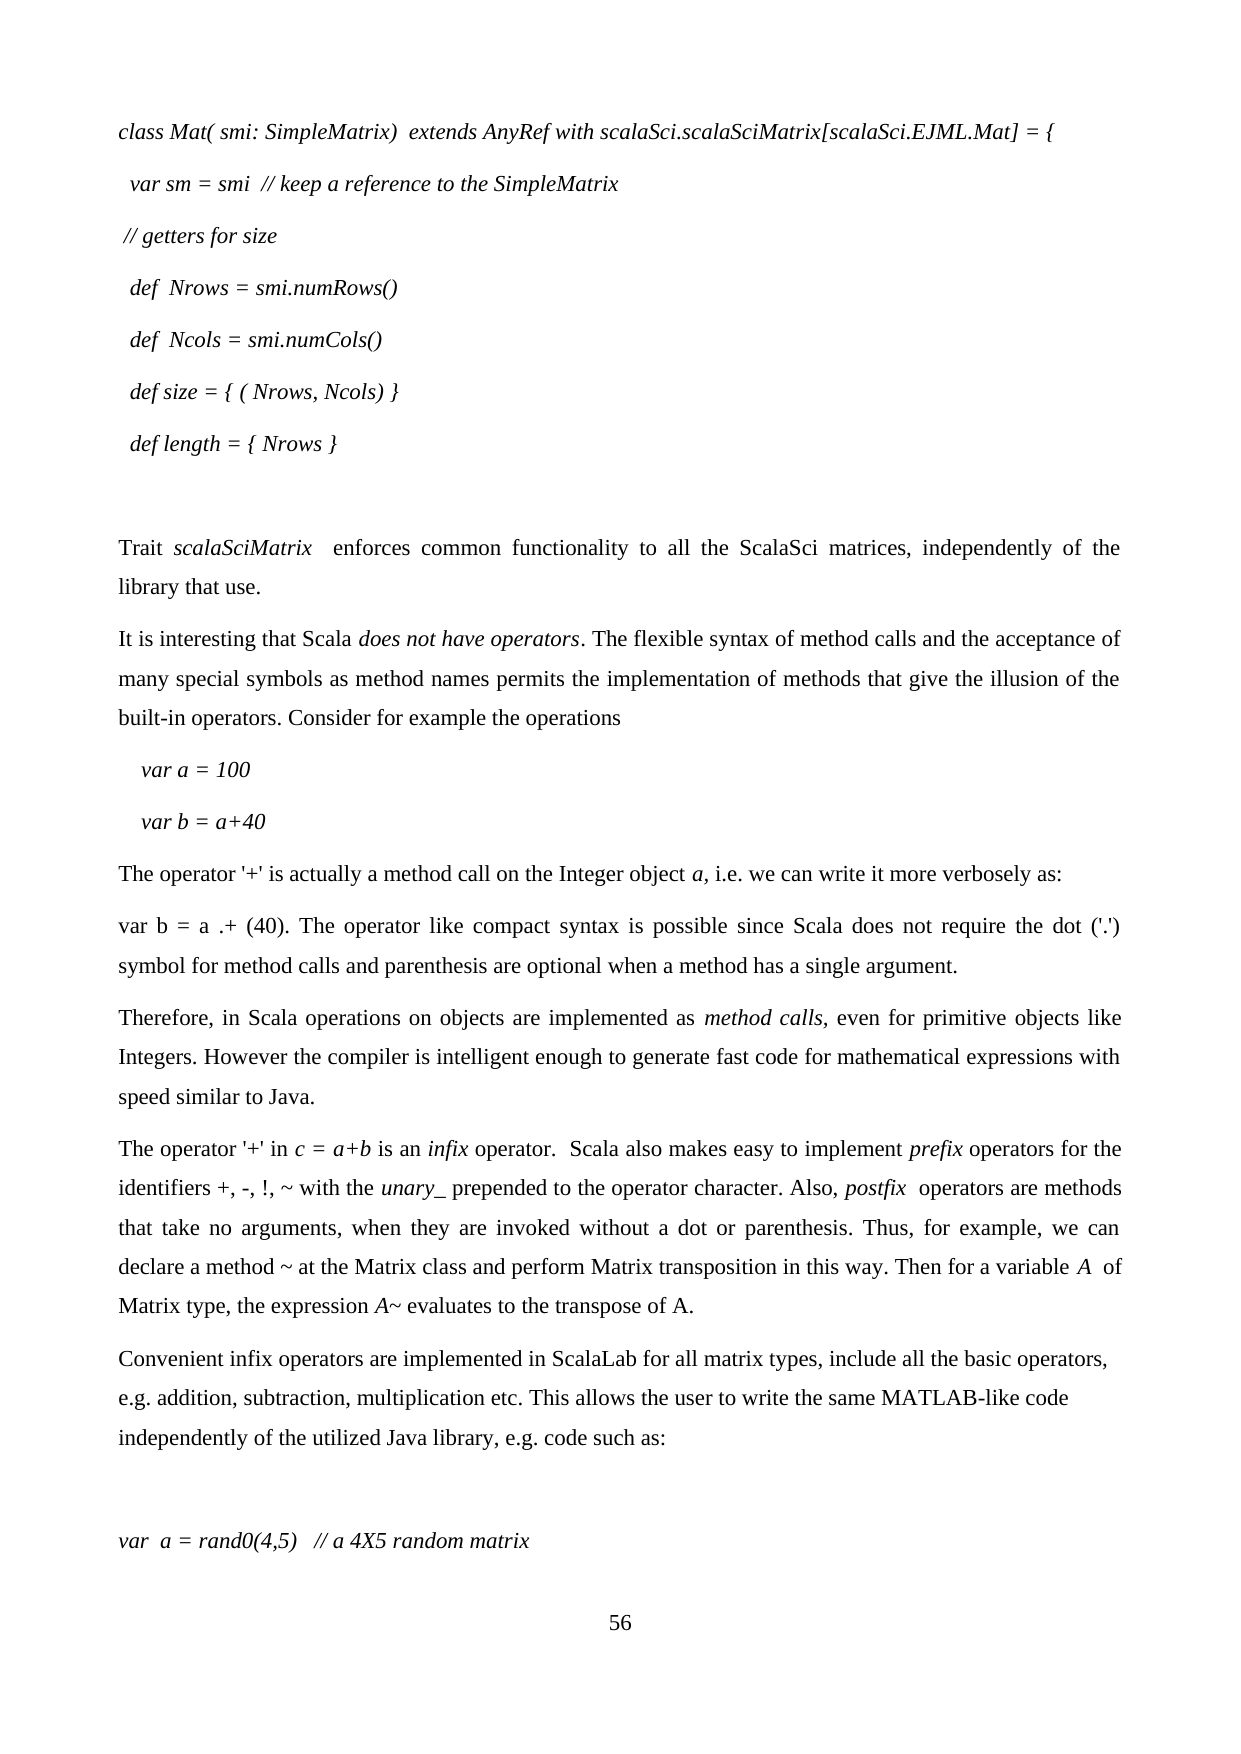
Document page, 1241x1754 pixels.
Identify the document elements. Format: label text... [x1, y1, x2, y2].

text class Mat( smi: SimpleMatrix) extends AnyRef with scalaSci.scalaSciMatrix[scalaSci.EJML.Mat] = { [118, 118, 1122, 144]
text It is interesting that Scala does not have operators. The flexible syntax of method calls and the acceptance of many special symbols as method names permits the implementation of methods that give the illusion of the built-in operators. Consider for example the operations [118, 625, 1122, 731]
text The operator '+' is actually a method call on the Integer object a, i.e. we can write it more verbosely as: [118, 860, 1122, 887]
text Therefore, in Scala operations on objects are implemented as method calls, even for primitive objects like Integers. However the compiler is intelligent enough to generate fast code for mathematical expressions with speed similar to Java. [118, 1004, 1122, 1109]
text def size = { ( Nrows, Ncols) } [118, 378, 1122, 404]
text Trait scalaSciMatrix enforces common functionality to all the ScalaSci matrices, independently of the library that use. [118, 534, 1122, 600]
text var sm = smi // keep a reference to the SimpleMatrix [118, 170, 1122, 196]
text def Ncols = smi.numCols() [118, 326, 1122, 352]
text // getters for size [118, 222, 1122, 248]
text def Nrows = smi.numRows() [118, 274, 1122, 300]
text var a = 100 [118, 756, 1122, 783]
text The operator '+' in c = a+b is an infix operator. Scala also makes easy to implement prefix operators for the identifiers +, -, !, ~ with the unary_ prepended to the operator character. Also, postfix operators are methods that take no arguments, when they are invoked without a dot or parenthesis. Thus, for example, we can declare a method ~ at the Matrix class and perform Matrix transposition in this way. Then for a variable A of Matrix type, the expression A~ evaluates to the transpose of A. [118, 1135, 1122, 1319]
text Convenient infix operators are implemented in ScalaLab for all matrix types, include all the basic operators, e.g. addition, subtraction, multiplication etc. This allows the user to write the same MATLAB-like code independently of the utilized Java library, e.g. code such as: [118, 1344, 1122, 1450]
text def length = { Nrows } [118, 430, 1122, 456]
text var b = a .+ (40). The operator like compact syntax is possible since Scala does not require the dot ('.') symbol for method calls and parenthesis are optional when a method has a single argument. [118, 912, 1122, 978]
text var a = rand0(4,5) // a 4X5 random matrix [118, 1527, 1122, 1554]
text var b = a+40 [118, 808, 1122, 835]
